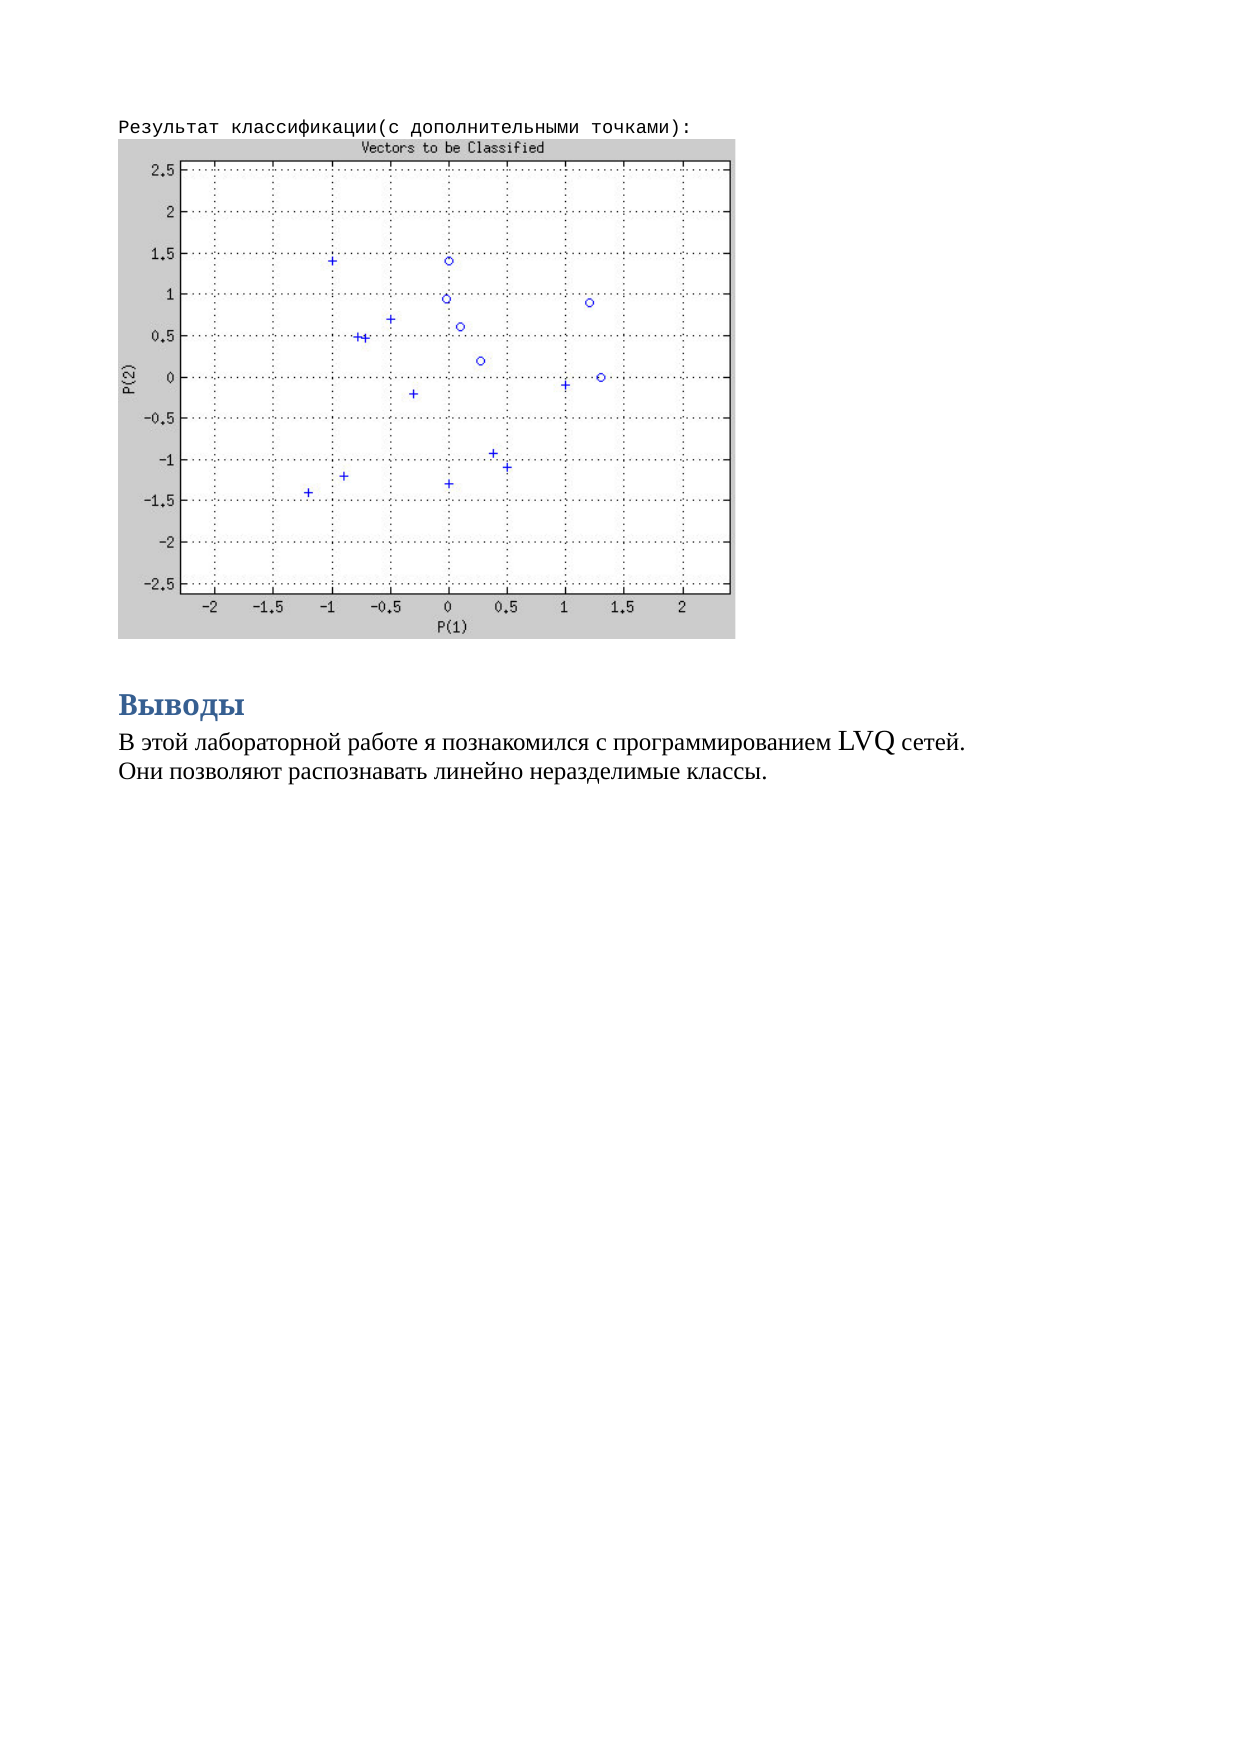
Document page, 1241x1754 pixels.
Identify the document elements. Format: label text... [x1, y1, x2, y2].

picture [118, 139, 736, 639]
subtitle Выводы [118, 689, 1122, 723]
text Результат классификации(с дополнительными точками): [118, 118, 1122, 139]
text В этой лабораторной работе я познакомился с программированием LVQ сетей. [118, 723, 1122, 756]
text Они позволяют распознавать линейно неразделимые классы. [118, 756, 1122, 785]
